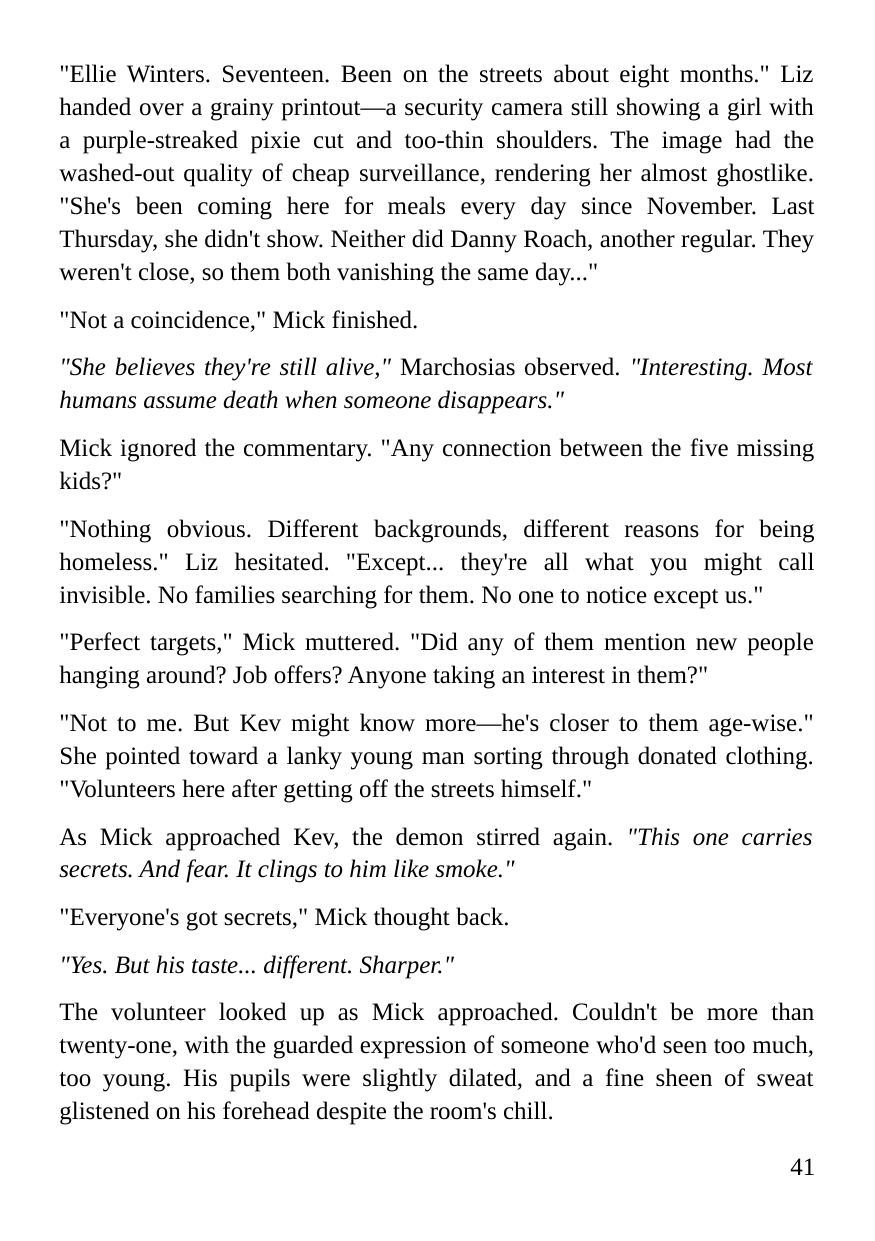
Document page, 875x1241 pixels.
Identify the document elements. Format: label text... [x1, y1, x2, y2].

text "Perfect targets," Mick muttered. "Did any of them mention new people hanging around? Job offers? Anyone taking an interest in them?" [59, 627, 815, 689]
text "Ellie Winters. Seventeen. Been on the streets about eight months." Liz handed over a grainy printout—a security camera still showing a girl with a purple-streaked pixie cut and too-thin shoulders. The image had the washed-out quality of cheap surveillance, rendering her almost ghostlike. "She's been coming here for meals every day since November. Last Thursday, she didn't show. Neither did Danny Roach, another regular. They weren't close, so them both vanishing the same day..." [59, 59, 815, 286]
text "Not to me. But Kev might know more—he's closer to them age-wise." She pointed toward a lanky young man sorting through donated clothing. "Volunteers here after getting off the streets himself." [59, 708, 815, 803]
text Mick ignored the commentary. "Any connection between the five missing kids?" [59, 433, 815, 495]
text As Mick approached Kev, the demon stirred again. "This one carries secrets. And fear. It clings to him like smoke." [59, 822, 815, 883]
text "Yes. But his taste... different. Sharper." [59, 950, 815, 978]
text "Not a coincidence," Mick finished. [59, 305, 815, 333]
text The volunteer looked up as Mick approached. Couldn't be more than twenty-one, with the guarded expression of someone who'd seen too much, too young. His pupils were slightly dilated, and a fine sheen of sweat glistened on his forehead despite the room's chill. [59, 997, 815, 1125]
text "She believes they're still alive," Marchosias observed. "Interesting. Most humans assume death when someone disappears." [59, 352, 815, 414]
text "Nothing obvious. Different backgrounds, different reasons for being homeless." Liz hesitated. "Except... they're all what you might call invisible. No families searching for them. No one to notice except us." [59, 514, 815, 608]
text "Everyone's got secrets," Mick thought back. [59, 902, 815, 931]
